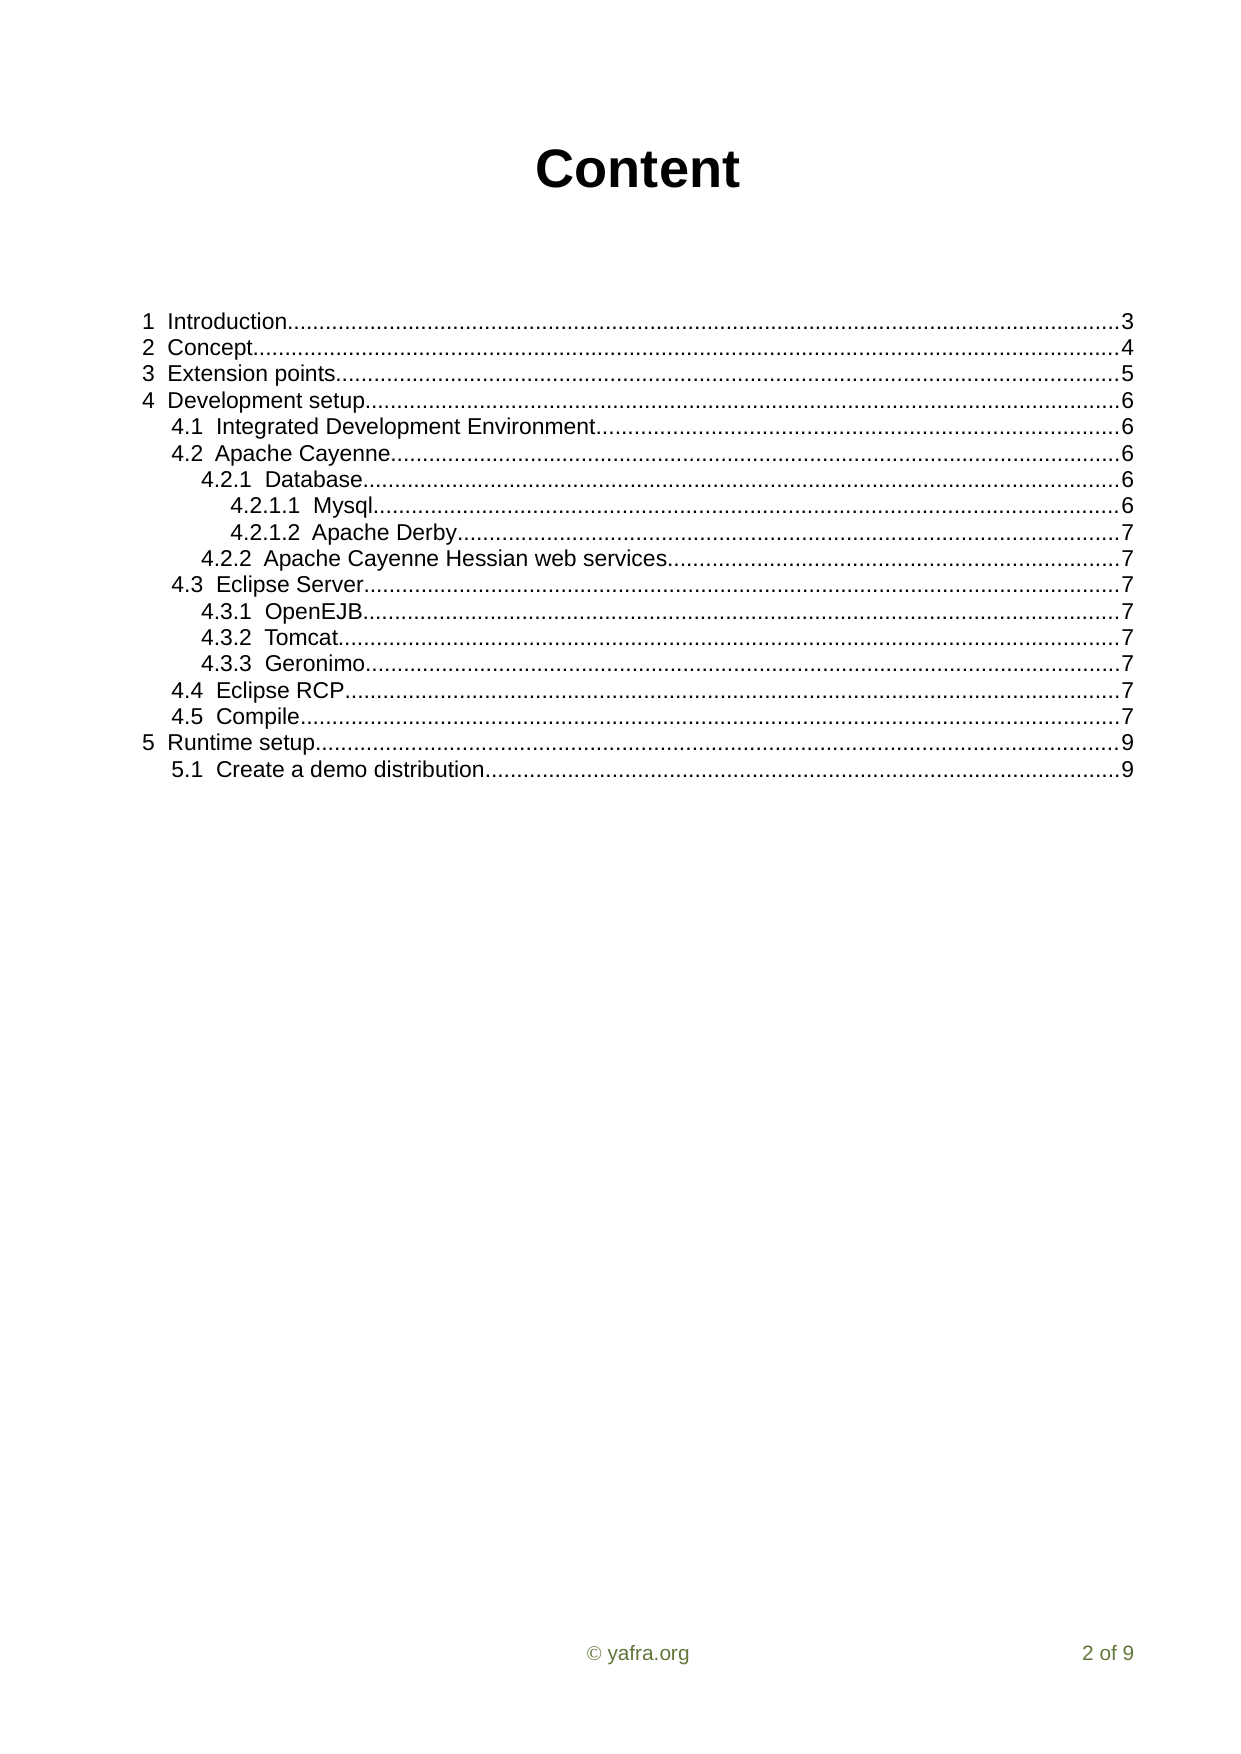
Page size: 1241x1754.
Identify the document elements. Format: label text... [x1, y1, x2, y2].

text 4.4 Eclipse RCP 7 [171, 677, 1134, 703]
text 4.3.1 OpenEJB 7 [201, 598, 1134, 624]
text 4.2.1.2 Apache Derby 7 [230, 518, 1134, 545]
text 4.2.2 Apache Cayenne Hessian web services 7 [201, 545, 1134, 571]
text 4.2.1 Database 6 [201, 466, 1134, 492]
text 4.1 Integrated Development Environment 6 [171, 413, 1134, 439]
text 4.3.2 Tomcat 7 [201, 624, 1134, 650]
text 3 Extension points 5 [142, 360, 1134, 387]
text 2 Concept 4 [142, 334, 1134, 360]
title Content [142, 137, 1134, 199]
text 4.2 Apache Cayenne 6 [171, 439, 1134, 466]
text 4.3 Eclipse Server 7 [171, 571, 1134, 598]
text 1 Introduction 3 [142, 308, 1134, 334]
text 5 Runtime setup 9 [142, 729, 1134, 756]
text 4 Development setup 6 [142, 387, 1134, 413]
text 5.1 Create a demo distribution 9 [171, 756, 1134, 782]
text 4.3.3 Geronimo 7 [201, 650, 1134, 677]
text 4.2.1.1 Mysql 6 [230, 492, 1134, 518]
text 4.5 Compile 7 [171, 703, 1134, 729]
